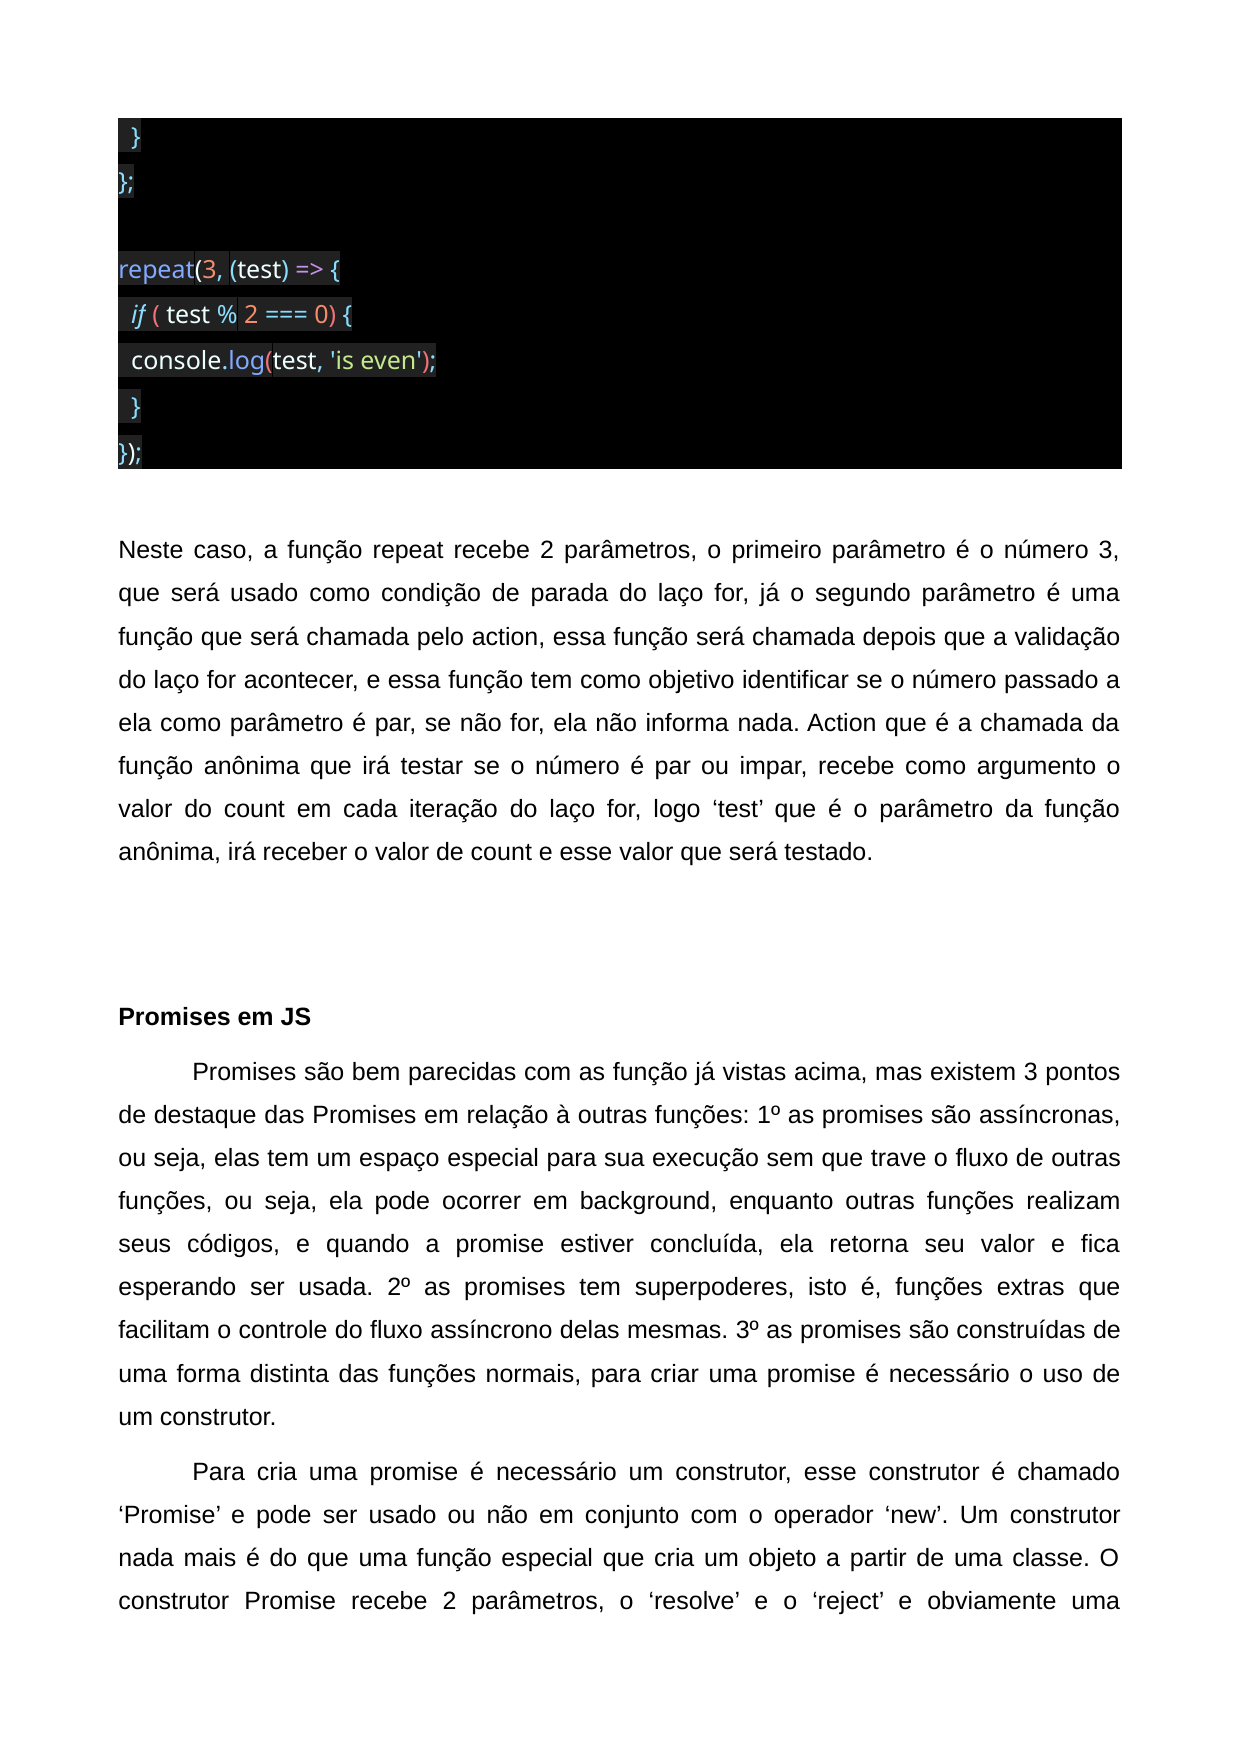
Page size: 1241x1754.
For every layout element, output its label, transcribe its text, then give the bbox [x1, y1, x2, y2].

text }); [118, 434, 1122, 469]
text Neste caso, a função repeat recebe 2 parâmetros, o primeiro parâmetro é o número 3, que será usado como condição de parada do laço for, já o segundo parâmetro é uma função que será chamada pelo action, essa função será chamada depois que a validação do laço for acontecer, e essa função tem como objetivo identificar se o número passado a ela como parâmetro é par, se não for, ela não informa nada. Action que é a chamada da função anônima que irá testar se o número é par ou impar, recebe como argumento o valor do count em cada iteração do laço for, logo ‘test’ que é o parâmetro da função anônima, irá receber o valor de count e esse valor que será testado. [118, 535, 1122, 866]
text repeat(3, (test) => { [118, 251, 1122, 285]
text if ( test % 2 === 0) { [118, 297, 1122, 331]
text } [118, 118, 1122, 152]
text console.log(test, 'is even'); [118, 343, 1122, 377]
text Para cria uma promise é necessário um construtor, esse construtor é chamado ‘Promise’ e pode ser usado ou não em conjunto com o operador ‘new’. Um construtor nada mais é do que uma função especial que cria um objeto a partir de uma classe. O construtor Promise recebe 2 parâmetros, o ‘resolve’ e o ‘reject’ e obviamente uma [118, 1457, 1122, 1615]
text } [118, 389, 1122, 423]
text }; [118, 164, 1122, 198]
text Promises são bem parecidas com as função já vistas acima, mas existem 3 pontos de destaque das Promises em relação à outras funções: 1º as promises são assíncronas, ou seja, elas tem um espaço especial para sua execução sem que trave o fluxo de outras funções, ou seja, ela pode ocorrer em background, enquanto outras funções realizam seus códigos, e quando a promise estiver concluída, ela retorna seu valor e fica esperando ser usada. 2º as promises tem superpoderes, isto é, funções extras que facilitam o controle do fluxo assíncrono delas mesmas. 3º as promises são construídas de uma forma distinta das funções normais, para criar uma promise é necessário o uso de um construtor. [118, 1057, 1122, 1431]
text Promises em JS [118, 1002, 1122, 1031]
